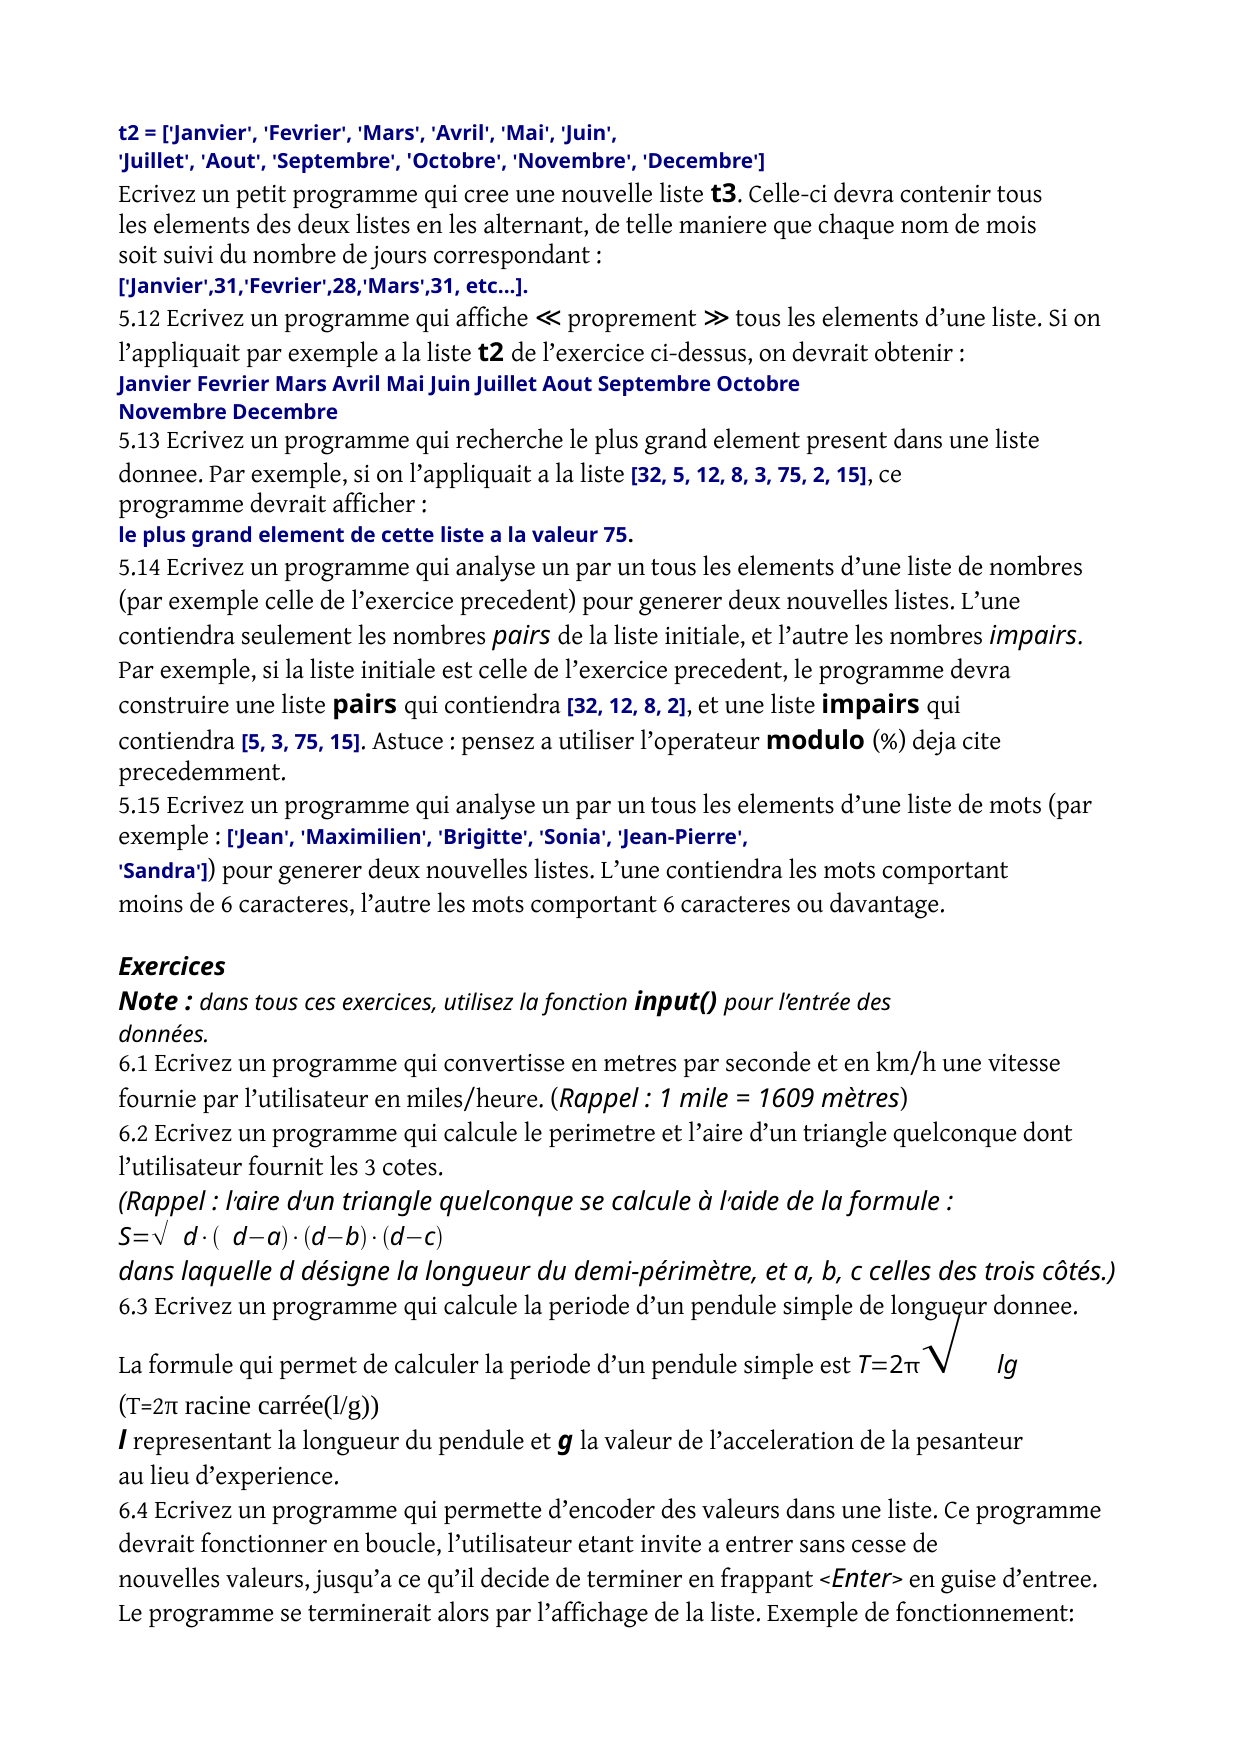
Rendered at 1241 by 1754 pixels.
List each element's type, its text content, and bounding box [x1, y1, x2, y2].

text 5.13 Ecrivez un programme qui recherche le plus grand element present dans une liste [118, 426, 1122, 456]
text fournie par l’utilisateur en miles/heure. (Rappel : 1 mile = 1609 mètres) [118, 1079, 1122, 1115]
text Exercices [118, 948, 1122, 982]
text (Rappel : l’aire d’un triangle quelconque se calcule à l’aide de la formule : [118, 1183, 1122, 1218]
text Novembre Decembre [118, 397, 1122, 426]
text programme devrait afficher : [118, 490, 1122, 520]
text 6.2 Ecrivez un programme qui calcule le perimetre et l’aire d’un triangle quelconque dont [118, 1115, 1122, 1149]
text dans laquelle d désigne la longueur du demi-périmètre, et a, b, c celles des trois côtés.) [118, 1252, 1122, 1288]
text l’utilisateur fournit les 3 cotes. [118, 1149, 1122, 1183]
text donnee. Par exemple, si on l’appliquait a la liste [32, 5, 12, 8, 3, 75, 2, 15], ce [118, 456, 1122, 490]
text 6.3 Ecrivez un programme qui calcule la periode d’un pendule simple de longueur donnee. [118, 1288, 1122, 1322]
text données. [118, 1018, 1122, 1049]
text 'Juillet', 'Aout', 'Septembre', 'Octobre', 'Novembre', 'Decembre'] [118, 147, 1122, 175]
text S= d⋅ d−a⋅d−b⋅d−c [118, 1218, 1122, 1252]
text 6.4 Ecrivez un programme qui permette d’encoder des valeurs dans une liste. Ce programme [118, 1491, 1122, 1526]
text nouvelles valeurs, jusqu’a ce qu’il decide de terminer en frappant <Enter> en guise d’entree. [118, 1559, 1122, 1595]
text 5.12 Ecrivez un programme qui affiche ≪ proprement ≫ tous les elements d’une liste. Si on [118, 299, 1122, 333]
text soit suivi du nombre de jours correspondant : [118, 241, 1122, 271]
text contiendra [5, 3, 75, 15]. Astuce : pensez a utiliser l’operateur modulo (%) deja cite precedemment. [118, 722, 1122, 787]
text 'Sandra']) pour generer deux nouvelles listes. L’une contiendra les mots comportant [118, 851, 1122, 885]
text 6.1 Ecrivez un programme qui convertisse en metres par seconde et en km/h une vitesse [118, 1049, 1122, 1079]
text Janvier Fevrier Mars Avril Mai Juin Juillet Aout Septembre Octobre [118, 369, 1122, 397]
text les elements des deux listes en les alternant, de telle maniere que chaque nom de mois [118, 211, 1122, 241]
text Note : dans tous ces exercices, utilisez la fonction input() pour l’entrée des [118, 982, 1122, 1018]
text ['Janvier',31,'Fevrier',28,'Mars',31, etc...]. [118, 271, 1122, 299]
text exemple : ['Jean', 'Maximilien', 'Brigitte', 'Sonia', 'Jean-Pierre', [118, 821, 1122, 851]
text devrait fonctionner en boucle, l’utilisateur etant invite a entrer sans cesse de [118, 1526, 1122, 1559]
text Ecrivez un petit programme qui cree une nouvelle liste t3. Celle-ci devra contenir tous [118, 175, 1122, 211]
text (T=2π racine carrée(l/g)) [118, 1389, 1122, 1422]
text construire une liste pairs qui contiendra [32, 12, 8, 2], et une liste impairs qui [118, 686, 1122, 722]
text Par exemple, si la liste initiale est celle de l’exercice precedent, le programme devra [118, 652, 1122, 686]
text 5.14 Ecrivez un programme qui analyse un par un tous les elements d’une liste de nombres [118, 548, 1122, 582]
text l representant la longueur du pendule et g la valeur de l’acceleration de la pesanteur [118, 1422, 1122, 1457]
text l’appliquait par exemple a la liste t2 de l’exercice ci-dessus, on devrait obtenir : [118, 333, 1122, 369]
text au lieu d’experience. [118, 1457, 1122, 1491]
text Le programme se terminerait alors par l’affichage de la liste. Exemple de fonctionnement: [118, 1595, 1122, 1629]
text t2 = ['Janvier', 'Fevrier', 'Mars', 'Avril', 'Mai', 'Juin', [118, 118, 1122, 147]
text moins de 6 caracteres, l’autre les mots comportant 6 caracteres ou davantage. [118, 885, 1122, 919]
text La formule qui permet de calculer la periode d’un pendule simple est T=2 lg [118, 1322, 1122, 1389]
text 5.15 Ecrivez un programme qui analyse un par un tous les elements d’une liste de mots (par [118, 787, 1122, 821]
text le plus grand element de cette liste a la valeur 75. [118, 520, 1122, 548]
text (par exemple celle de l’exercice precedent) pour generer deux nouvelles listes. L’une [118, 582, 1122, 616]
text contiendra seulement les nombres pairs de la liste initiale, et l’autre les nombres impairs. [118, 616, 1122, 652]
